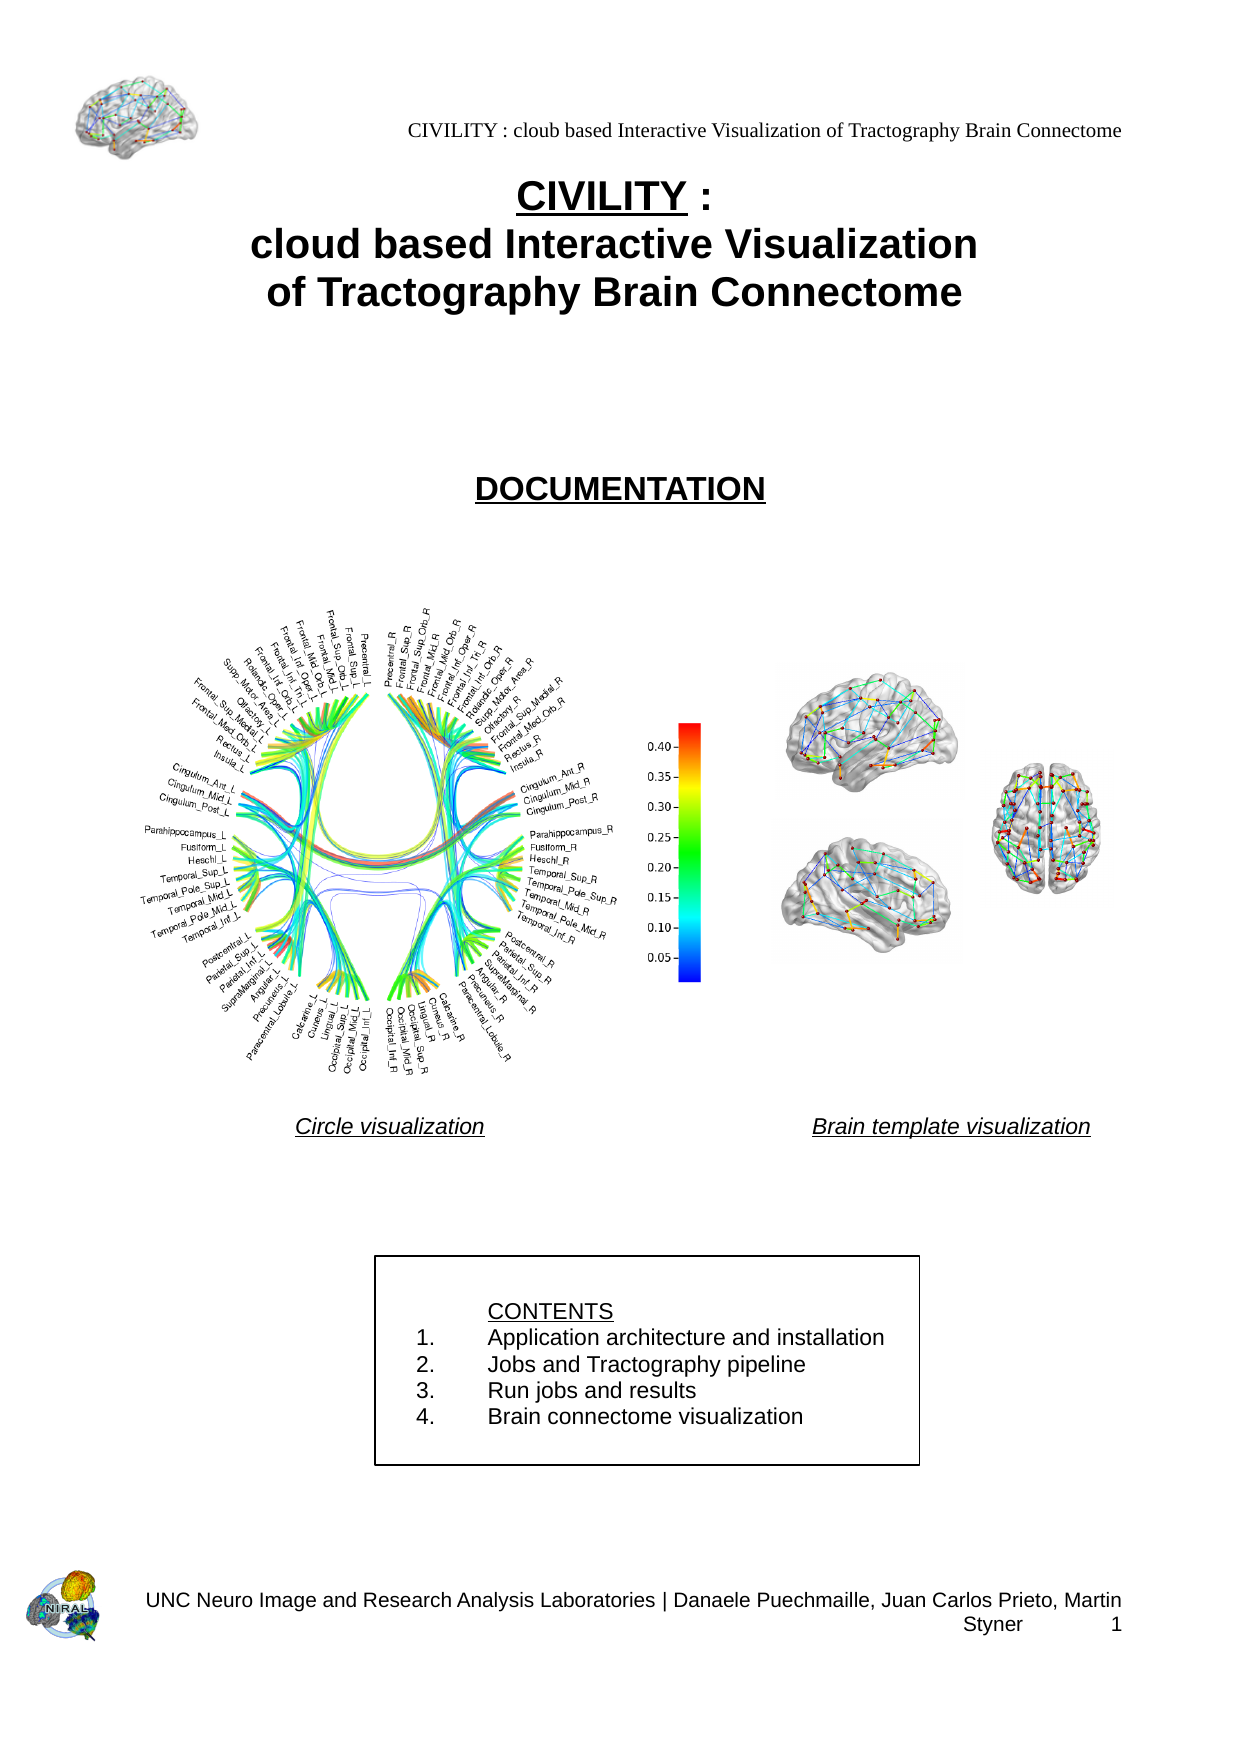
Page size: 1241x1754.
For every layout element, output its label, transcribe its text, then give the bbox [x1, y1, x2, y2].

text cloud based Interactive Visualization [118, 219, 1122, 267]
list [920, 1377, 1122, 1403]
text of Tractography Brain Connectome [118, 267, 1122, 315]
text CIVILITY : [118, 172, 1122, 219]
picture [17, 1554, 114, 1658]
picture [68, 69, 203, 165]
text DOCUMENTATION [118, 469, 1122, 507]
picture [775, 662, 965, 800]
text CONTENTS [416, 1298, 919, 1324]
list Brain connectome visualization [416, 1403, 919, 1429]
text [920, 1298, 1122, 1324]
list Application architecture and installation [416, 1324, 919, 1351]
list [920, 1351, 1122, 1377]
list Jobs and Tractography pipeline [416, 1351, 919, 1377]
picture [980, 749, 1114, 908]
list [920, 1403, 1122, 1429]
list Run jobs and results [416, 1377, 919, 1403]
picture [771, 818, 963, 964]
list [920, 1324, 1122, 1351]
picture [112, 585, 723, 1096]
text Circle visualization Brain template visualization [118, 1113, 1122, 1140]
